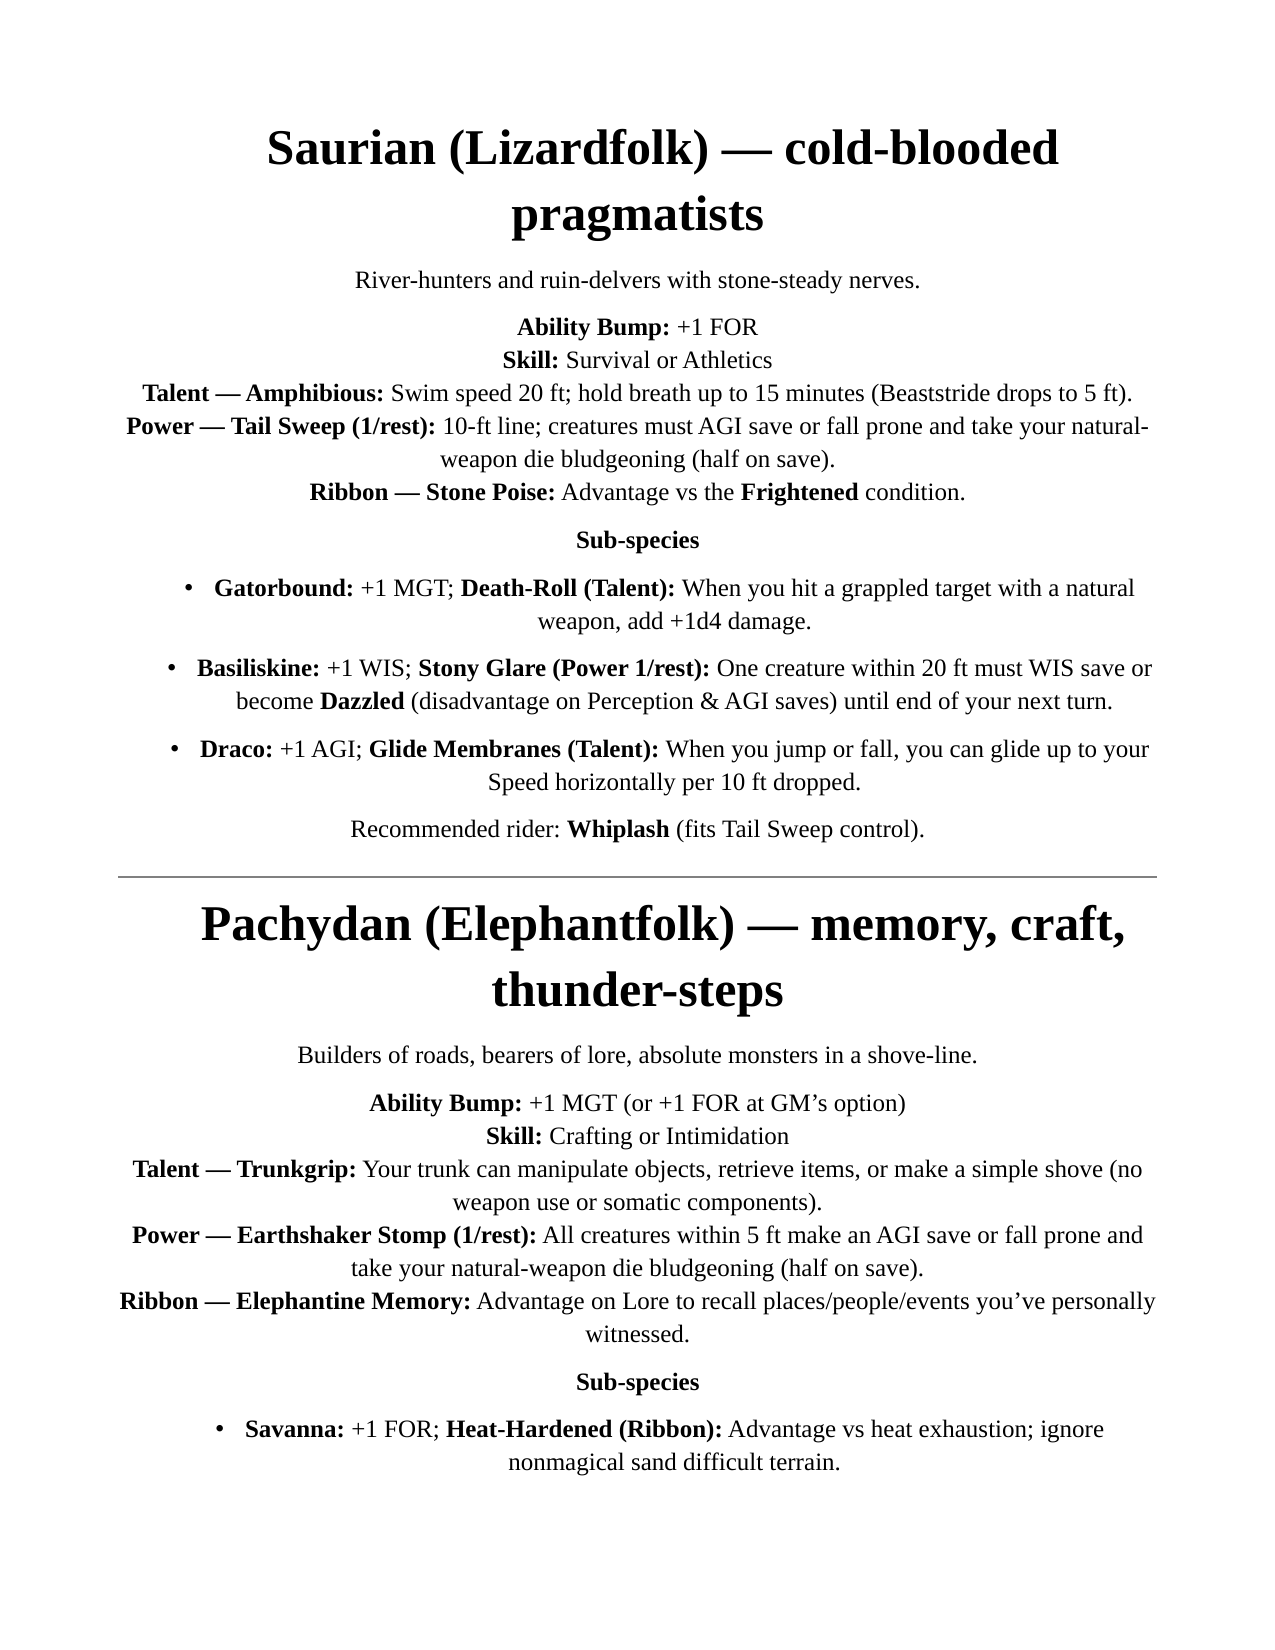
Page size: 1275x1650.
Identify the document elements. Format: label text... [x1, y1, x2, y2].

text Sub-species [118, 1367, 1157, 1395]
list Draco: +1 AGI; Glide Membranes (Talent): When you jump or fall, you can glide up to your Speed horizontally per 10 ft dropped. [162, 734, 1157, 796]
subtitle 🦎 Saurian (Lizardfolk) — cold-blooded pragmatists [118, 118, 1157, 242]
text River-hunters and ruin-delvers with stone-steady nerves. [118, 265, 1157, 293]
text Builders of roads, bearers of lore, absolute monsters in a shove-line. [118, 1040, 1157, 1069]
list Gatorbound: +1 MGT; Death-Roll (Talent): When you hit a grappled target with a natural weapon, add +1d4 damage. [162, 573, 1157, 634]
subtitle 🐘 Pachydan (Elephantfolk) — memory, craft, thunder-steps [118, 894, 1157, 1017]
list Basiliskine: +1 WIS; Stony Glare (Power 1/rest): One creature within 20 ft must WIS save or become Dazzled (disadvantage on Perception & AGI saves) until end of your next turn. [162, 653, 1157, 715]
text Recommended rider: Whiplash (fits Tail Sweep control). [177, 814, 1098, 843]
text Ability Bump: +1 MGT (or +1 FOR at GM’s option) Skill: Crafting or Intimidation Talent — Trunkgrip: Your trunk can manipulate objects, retrieve items, or make a simple shove (no weapon use or somatic components). Power — Earthshaker Stomp (1/rest): All creatures within 5 ft make an AGI save or fall prone and take your natural-weapon die bludgeoning (half on save). Ribbon — Elephantine Memory: Advantage on Lore to recall places/people/events you’ve personally witnessed. [118, 1088, 1157, 1348]
text Ability Bump: +1 FOR Skill: Survival or Athletics Talent — Amphibious: Swim speed 20 ft; hold breath up to 15 minutes (Beaststride drops to 5 ft). Power — Tail Sweep (1/rest): 10-ft line; creatures must AGI save or fall prone and take your natural-weapon die bludgeoning (half on save). Ribbon — Stone Poise: Advantage vs the Frightened condition. [118, 312, 1157, 506]
text Sub-species [118, 525, 1157, 554]
list Savanna: +1 FOR; Heat-Hardened (Ribbon): Advantage vs heat exhaustion; ignore nonmagical sand difficult terrain. [162, 1414, 1157, 1476]
